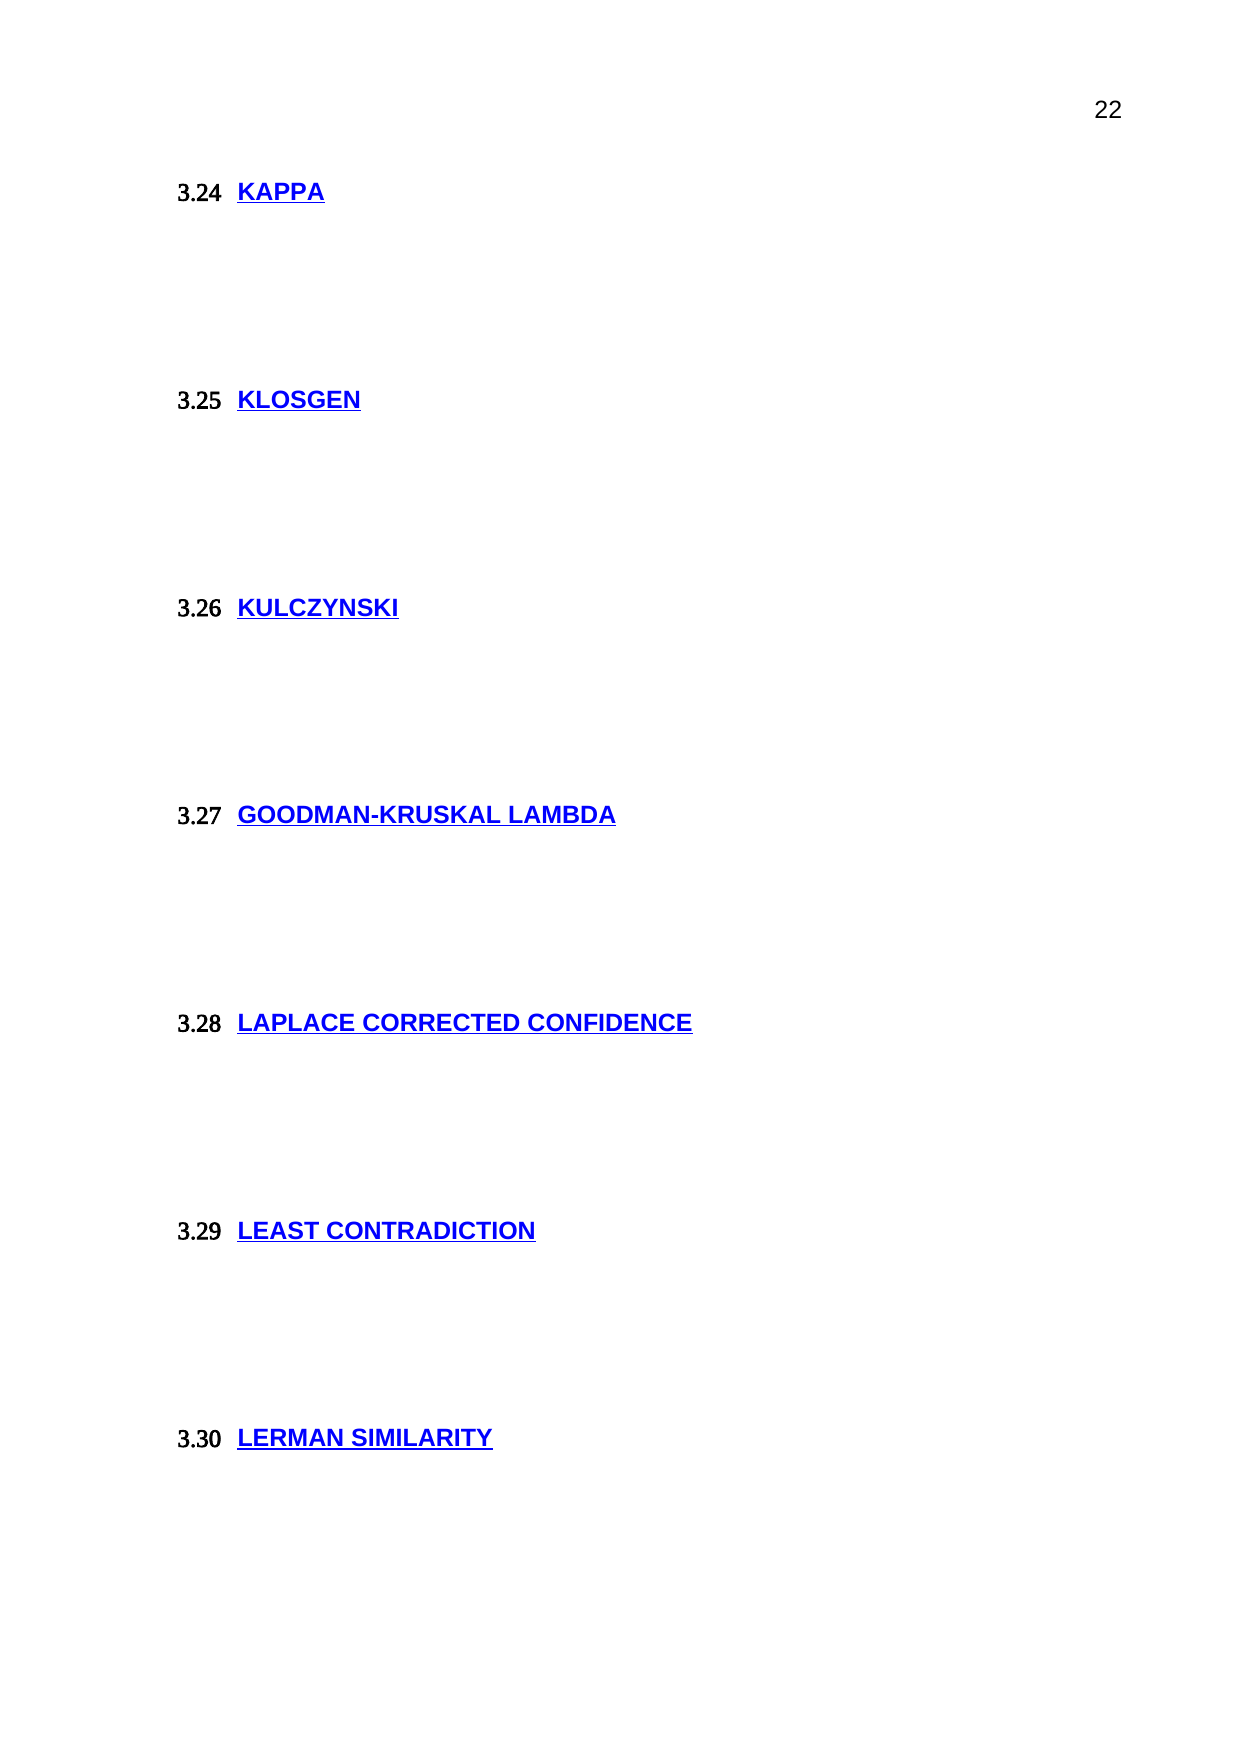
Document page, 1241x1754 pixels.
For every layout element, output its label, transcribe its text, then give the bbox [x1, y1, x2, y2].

subtitle Goodman-Kruskal Lambda [177, 800, 1122, 829]
subtitle Kappa [177, 177, 1122, 206]
subtitle Lerman Similarity [177, 1423, 1122, 1452]
subtitle Kulczynski [177, 593, 1122, 621]
subtitle Least Contradiction [177, 1216, 1122, 1244]
subtitle Laplace Corrected Confidence [177, 1008, 1122, 1037]
subtitle Klosgen [177, 385, 1122, 414]
